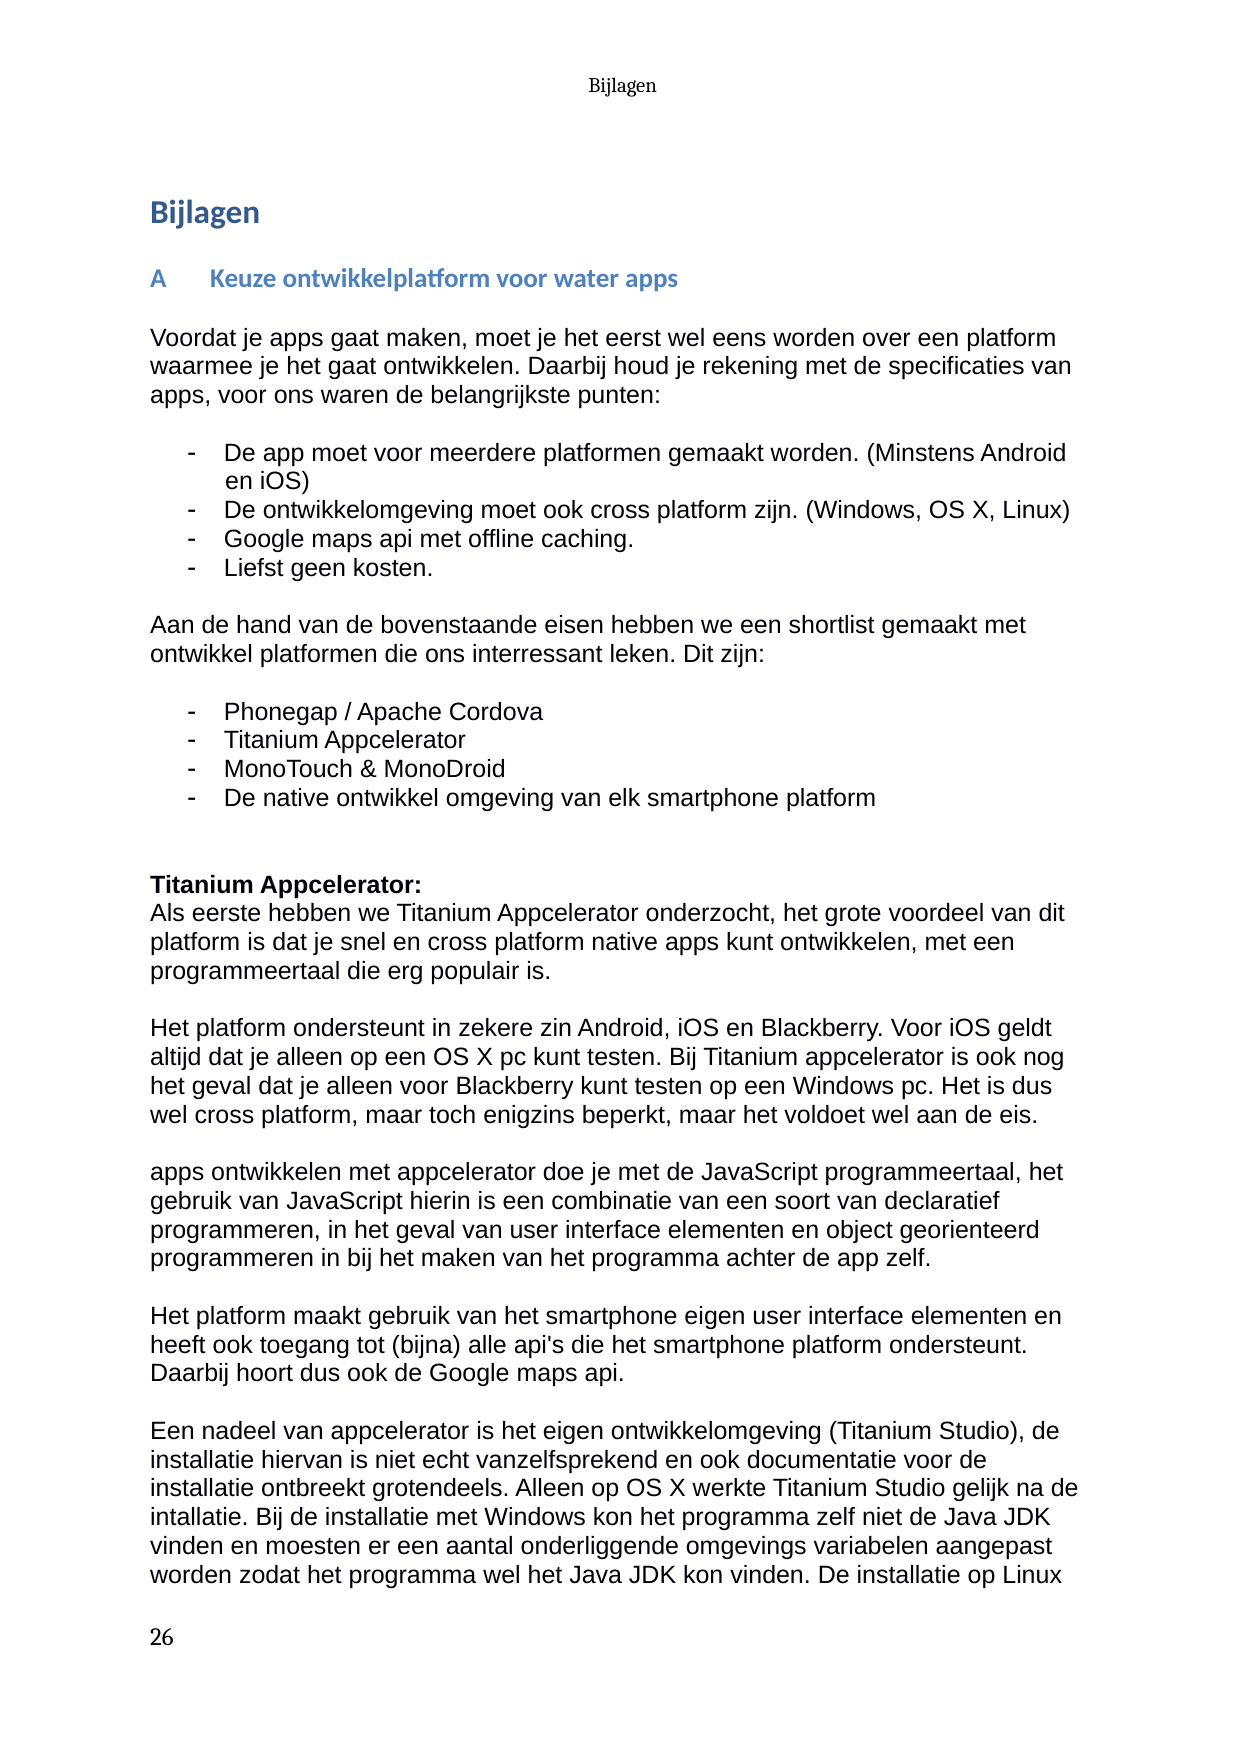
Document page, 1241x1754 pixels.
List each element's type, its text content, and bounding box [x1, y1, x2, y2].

text Aan de hand van de bovenstaande eisen hebben we een shortlist gemaakt met ontwikkel platformen die ons interressant leken. Dit zijn: [150, 610, 1090, 668]
list De ontwikkelomgeving moet ook cross platform zijn. (Windows, OS X, Linux) [187, 495, 1090, 524]
text Voordat je apps gaat maken, moet je het eerst wel eens worden over een platform waarmee je het gaat ontwikkelen. Daarbij houd je rekening met de specificaties van apps, voor ons waren de belangrijkste punten: [150, 322, 1090, 409]
text Als eerste hebben we Titanium Appcelerator onderzocht, het grote voordeel van dit platform is dat je snel en cross platform native apps kunt ontwikkelen, met een programmeertaal die erg populair is. [150, 898, 1090, 984]
list Liefst geen kosten. [187, 553, 1090, 582]
list De app moet voor meerdere platformen gemaakt worden. (Minstens Android en iOS) [187, 437, 1090, 495]
text Het platform ondersteunt in zekere zin Android, iOS en Blackberry. Voor iOS geldt altijd dat je alleen op een OS X pc kunt testen. Bij Titanium appcelerator is ook nog het geval dat je alleen voor Blackberry kunt testen op een Windows pc. Het is dus wel cross platform, maar toch enigzins beperkt, maar het voldoet wel aan de eis. [150, 1013, 1090, 1128]
text Het platform maakt gebruik van het smartphone eigen user interface elementen en heeft ook toegang tot (bijna) alle api's die het smartphone platform ondersteunt. Daarbij hoort dus ook de Google maps api. [150, 1301, 1090, 1387]
text apps ontwikkelen met appcelerator doe je met de JavaScript programmeertaal, het gebruik van JavaScript hierin is een combinatie van een soort van declaratief programmeren, in het geval van user interface elementen en object georienteerd programmeren in bij het maken van het programma achter de app zelf. [150, 1157, 1090, 1272]
text Een nadeel van appcelerator is het eigen ontwikkelomgeving (Titanium Studio), de installatie hiervan is niet echt vanzelfsprekend en ook documentatie voor de installatie ontbreekt grotendeels. Alleen op OS X werkte Titanium Studio gelijk na de intallatie. Bij de installatie met Windows kon het programma zelf niet de Java JDK vinden en moesten er een aantal onderliggende omgevings variabelen aangepast worden zodat het programma wel het Java JDK kon vinden. De installatie op Linux [150, 1416, 1090, 1588]
subtitle A Keuze ontwikkelplatform voor water apps [150, 261, 1090, 294]
subtitle Bijlagen [150, 191, 1090, 232]
text Titanium Appcelerator: [150, 869, 1090, 898]
list MonoTouch & MonoDroid [187, 754, 1090, 783]
list Titanium Appcelerator [187, 726, 1090, 754]
list De native ontwikkel omgeving van elk smartphone platform [187, 783, 1090, 812]
list Phonegap / Apache Cordova [187, 697, 1090, 726]
list Google maps api met offline caching. [187, 524, 1090, 553]
